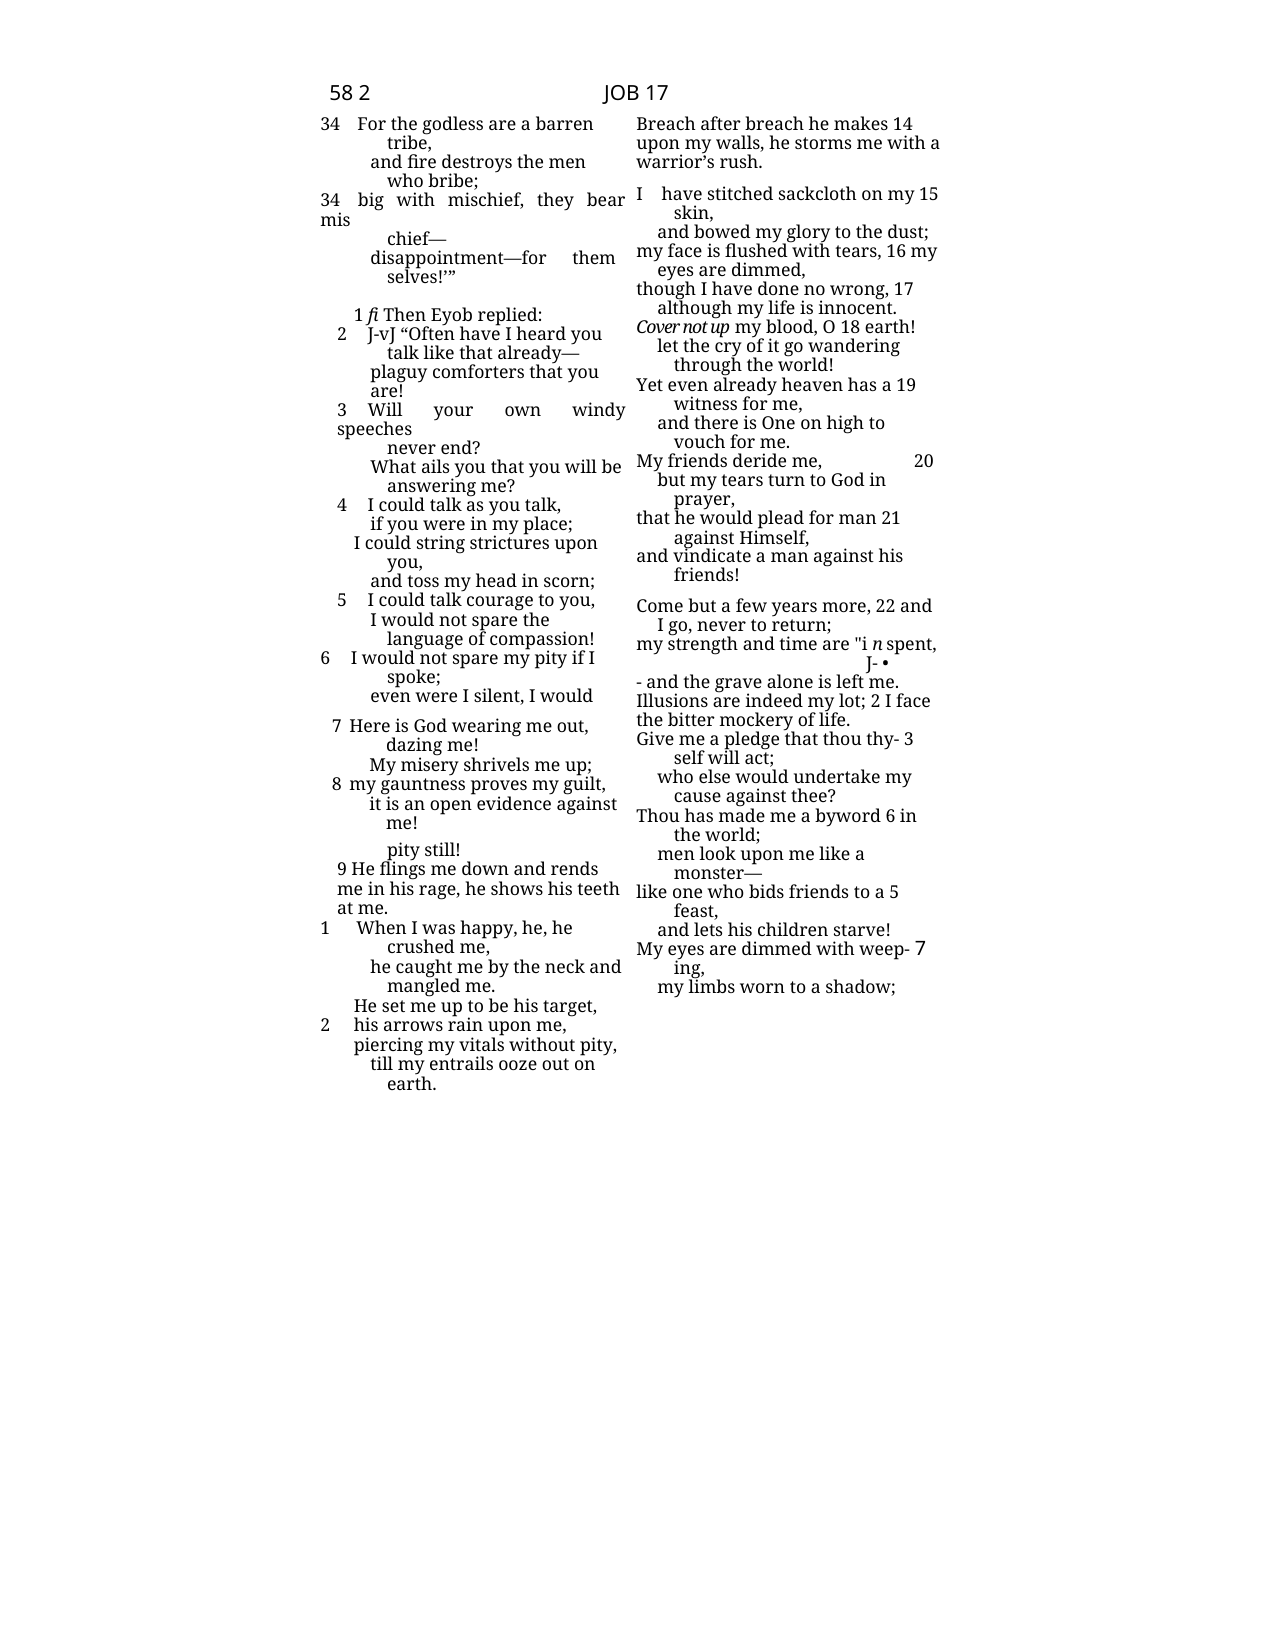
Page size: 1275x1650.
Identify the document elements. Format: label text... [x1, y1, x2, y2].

text 9 He flings me down and rends me in his rage, he shows his teeth at me. [337, 860, 626, 919]
text like one who bids friends to a 5 [636, 883, 942, 902]
text vouch for me. [674, 433, 942, 452]
text selves!’” [370, 268, 626, 287]
text Cover not up my blood, O 18 earth! [636, 318, 942, 338]
text I would not spare the language of compassion! [370, 611, 626, 649]
text but my tears turn to God in prayer, [657, 471, 942, 509]
list My misery shrivels me up; [369, 756, 625, 775]
list dazing me! [386, 736, 625, 756]
text Give me a pledge that thou thy- 3 self will act; [636, 731, 942, 769]
text What ails you that you will be answering me? [370, 458, 626, 496]
text till my entrails ooze out on earth. [370, 1055, 626, 1094]
text 1 fi Then Eyob replied: [353, 306, 626, 325]
text never end? [370, 439, 626, 458]
text and there is One on high to [657, 414, 942, 433]
list For the godless are a barren [320, 115, 626, 134]
list my gauntness proves my guilt, [332, 775, 625, 795]
list his arrows rain upon me, piercing my vitals without pity, [320, 1016, 626, 1055]
list have stitched sackcloth on my 15 skin, [636, 185, 942, 223]
text Breach after breach he makes 14 upon my walls, he storms me with a war­rior’s rush. [636, 115, 942, 173]
text My friends deride me, 20 [636, 452, 942, 471]
list I would not spare my pity if I [320, 649, 626, 668]
text and bowed my glory to the dust; [657, 223, 942, 242]
text and vindicate a man against his friends! [636, 548, 942, 585]
text disappointment—for them­ [370, 249, 626, 268]
text let the cry of it go wandering through the world! [657, 338, 942, 376]
text my limbs worn to a shadow; [657, 978, 942, 997]
text and fire destroys the men who bribe; [370, 153, 626, 192]
text Thou has made me a byword 6 in the world; [636, 807, 942, 845]
text feast, [674, 902, 942, 921]
text monster— [674, 864, 942, 883]
list Here is God wearing me out, [332, 717, 625, 736]
text tribe, [370, 134, 626, 153]
text My eyes are dimmed with weep- 7 ing, [636, 940, 942, 978]
text chief— [370, 230, 626, 249]
list I could talk courage to you, [337, 592, 626, 611]
text my strength and time are "i n spent, J- • [636, 635, 942, 673]
text Yet even already heaven has a 19 witness for me, [636, 376, 942, 414]
text though I have done no wrong, 17 although my life is innocent. [636, 280, 942, 318]
list I could talk as you talk, [337, 496, 626, 515]
text Come but a few years more, 22 and I go, never to return; [636, 597, 942, 635]
text and toss my head in scorn; [370, 573, 626, 592]
list J-vJ “Often have I heard you [337, 325, 626, 344]
text crushed me, [370, 938, 626, 958]
list big with mischief, they bear mis­ [320, 192, 626, 230]
text He set me up to be his tar­get, [353, 997, 626, 1016]
list Will your own windy speeches [337, 401, 626, 439]
text if you were in my place; [370, 515, 626, 534]
list it is an open evidence against me! [369, 795, 625, 834]
text who else would undertake my cause against thee? [657, 769, 942, 807]
text spoke; [370, 668, 626, 687]
text - and the grave alone is left me. [636, 673, 942, 692]
text even were I silent, I would pity still! [370, 687, 626, 860]
text I could string strictures upon you, [353, 534, 626, 573]
text he caught me by the neck and mangled me. [370, 958, 626, 997]
text and lets his children starve! [657, 921, 942, 940]
text men look upon me like a [657, 845, 942, 864]
text Illusions are indeed my lot; 2 I face the bitter mockery of life. [636, 692, 942, 731]
text my face is flushed with tears, 16 my eyes are dimmed, [636, 242, 942, 280]
list When I was happy, he, he [320, 919, 626, 938]
text that he would plead for man 21 against Himself, [636, 509, 942, 548]
text talk like that already— plaguy comforters that you are! [370, 344, 626, 401]
